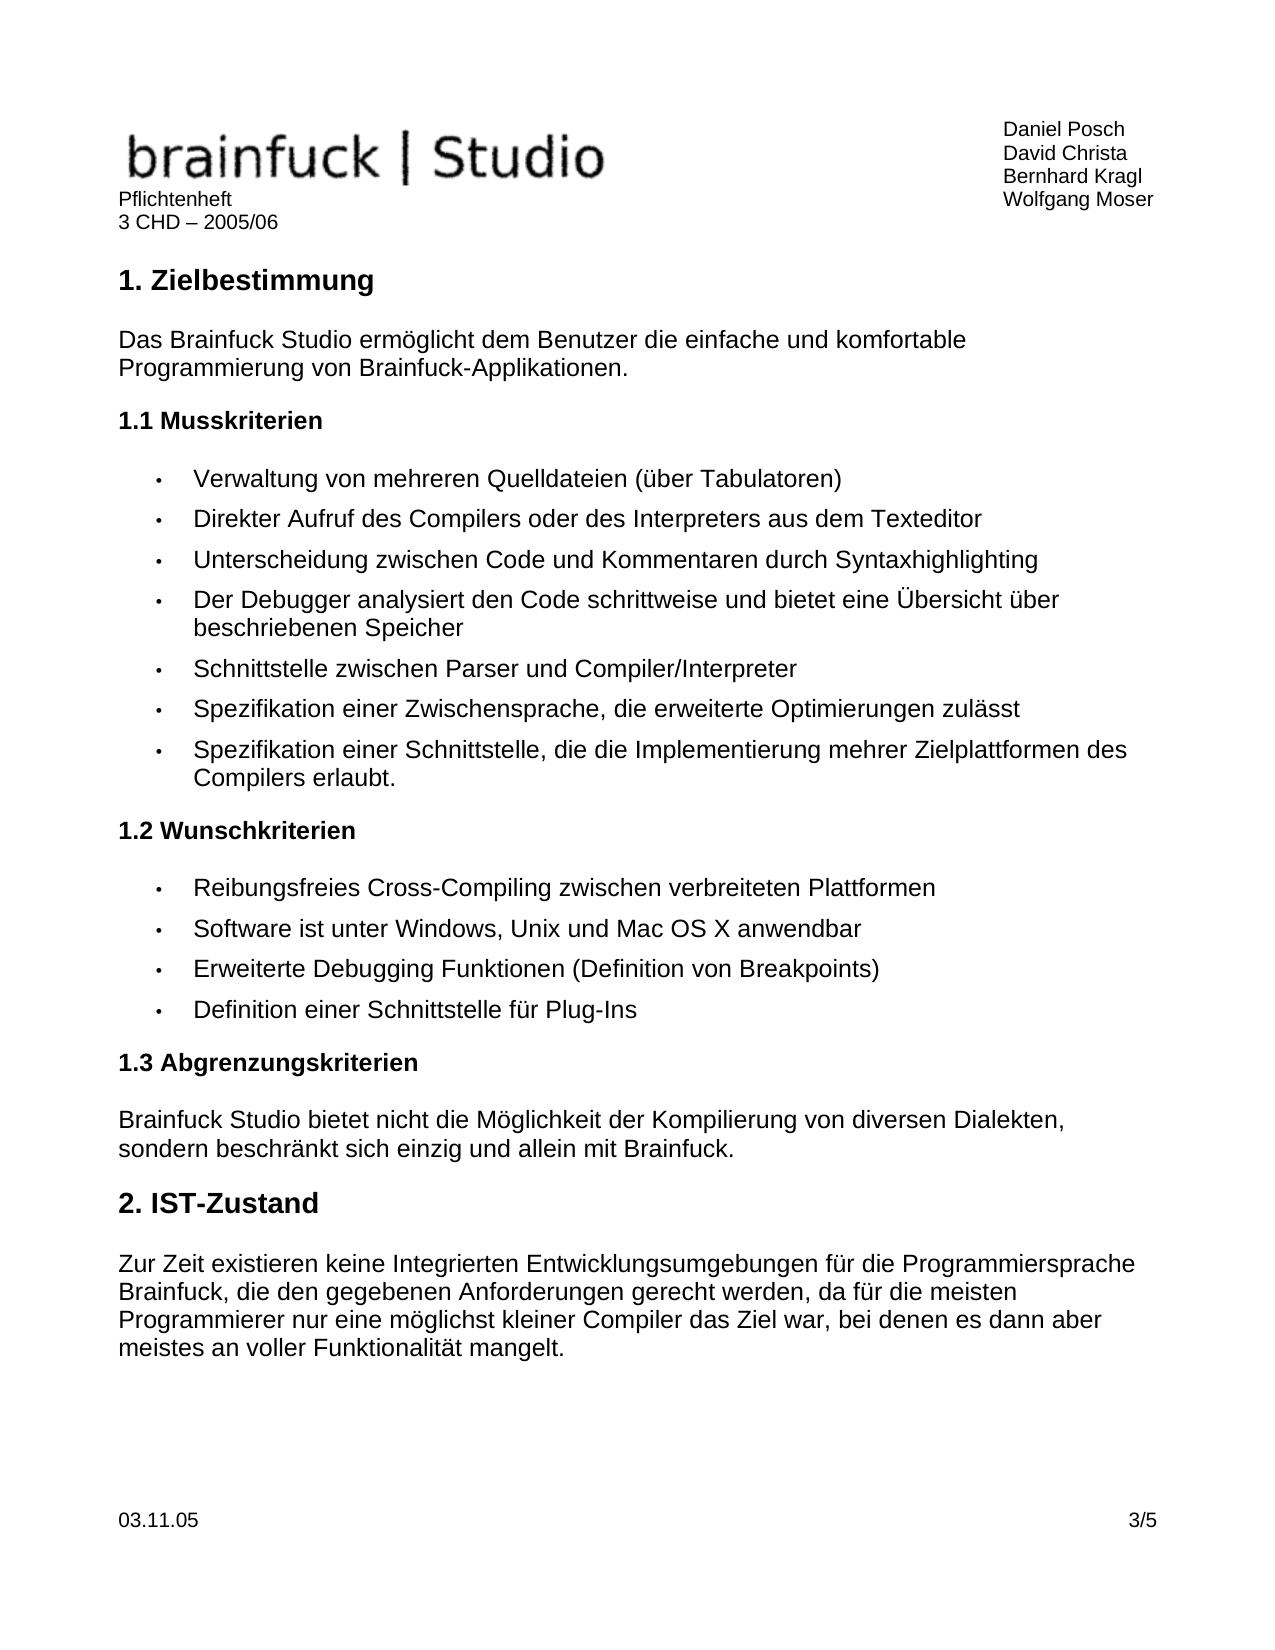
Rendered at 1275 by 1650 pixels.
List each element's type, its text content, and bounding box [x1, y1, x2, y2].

list Direkter Aufruf des Compilers oder des Interpreters aus dem Texteditor [156, 505, 1157, 533]
list Software ist unter Windows, Unix und Mac OS X anwendbar [156, 915, 1157, 943]
list Definition einer Schnittstelle für Plug-Ins [156, 996, 1157, 1024]
list Unterscheidung zwischen Code und Kommentaren durch Syntaxhighlighting [156, 546, 1157, 573]
list Erweiterte Debugging Funktionen (Definition von Breakpoints) [156, 955, 1157, 983]
list Verwaltung von mehreren Quelldateien (über Tabulatoren) [156, 464, 1157, 492]
subtitle 1.3 Abgrenzungskriterien [118, 1049, 1157, 1077]
text Brainfuck Studio bietet nicht die Möglichkeit der Kompilierung von diversen Dialekten, sondern beschränkt sich einzig und allein mit Brainfuck. [118, 1106, 1157, 1162]
subtitle 2. IST-Zustand [118, 1187, 1157, 1220]
list Spezifikation einer Zwischensprache, die erweiterte Optimierungen zulässt [156, 695, 1157, 723]
subtitle 1.1 Musskriterien [118, 407, 1157, 435]
subtitle 1. Zielbestimmung [118, 264, 1157, 296]
list Reibungsfreies Cross-Compiling zwischen verbreiteten Plattformen [156, 874, 1157, 902]
text Zur Zeit existieren keine Integrierten Entwicklungsumgebungen für die Programmiersprache Brainfuck, die den gegebenen Anforderungen gerecht werden, da für die meisten Programmierer nur eine möglichst kleiner Compiler das Ziel war, bei denen es dann aber meistes an voller Funktionalität mangelt. [118, 1249, 1157, 1362]
list Spezifikation einer Schnittstelle, die die Implementierung mehrer Zielplattformen des Compilers erlaubt. [156, 736, 1157, 792]
picture [118, 118, 609, 187]
list Schnittstelle zwischen Parser und Compiler/Interpreter [156, 654, 1157, 683]
text Das Brainfuck Studio ermöglicht dem Benutzer die einfache und komfortable Programmierung von Brainfuck-Applikationen. [118, 326, 1157, 382]
subtitle 1.2 Wunschkriterien [118, 817, 1157, 845]
list Der Debugger analysiert den Code schrittweise und bietet eine Übersicht über beschriebenen Speicher [156, 586, 1157, 642]
